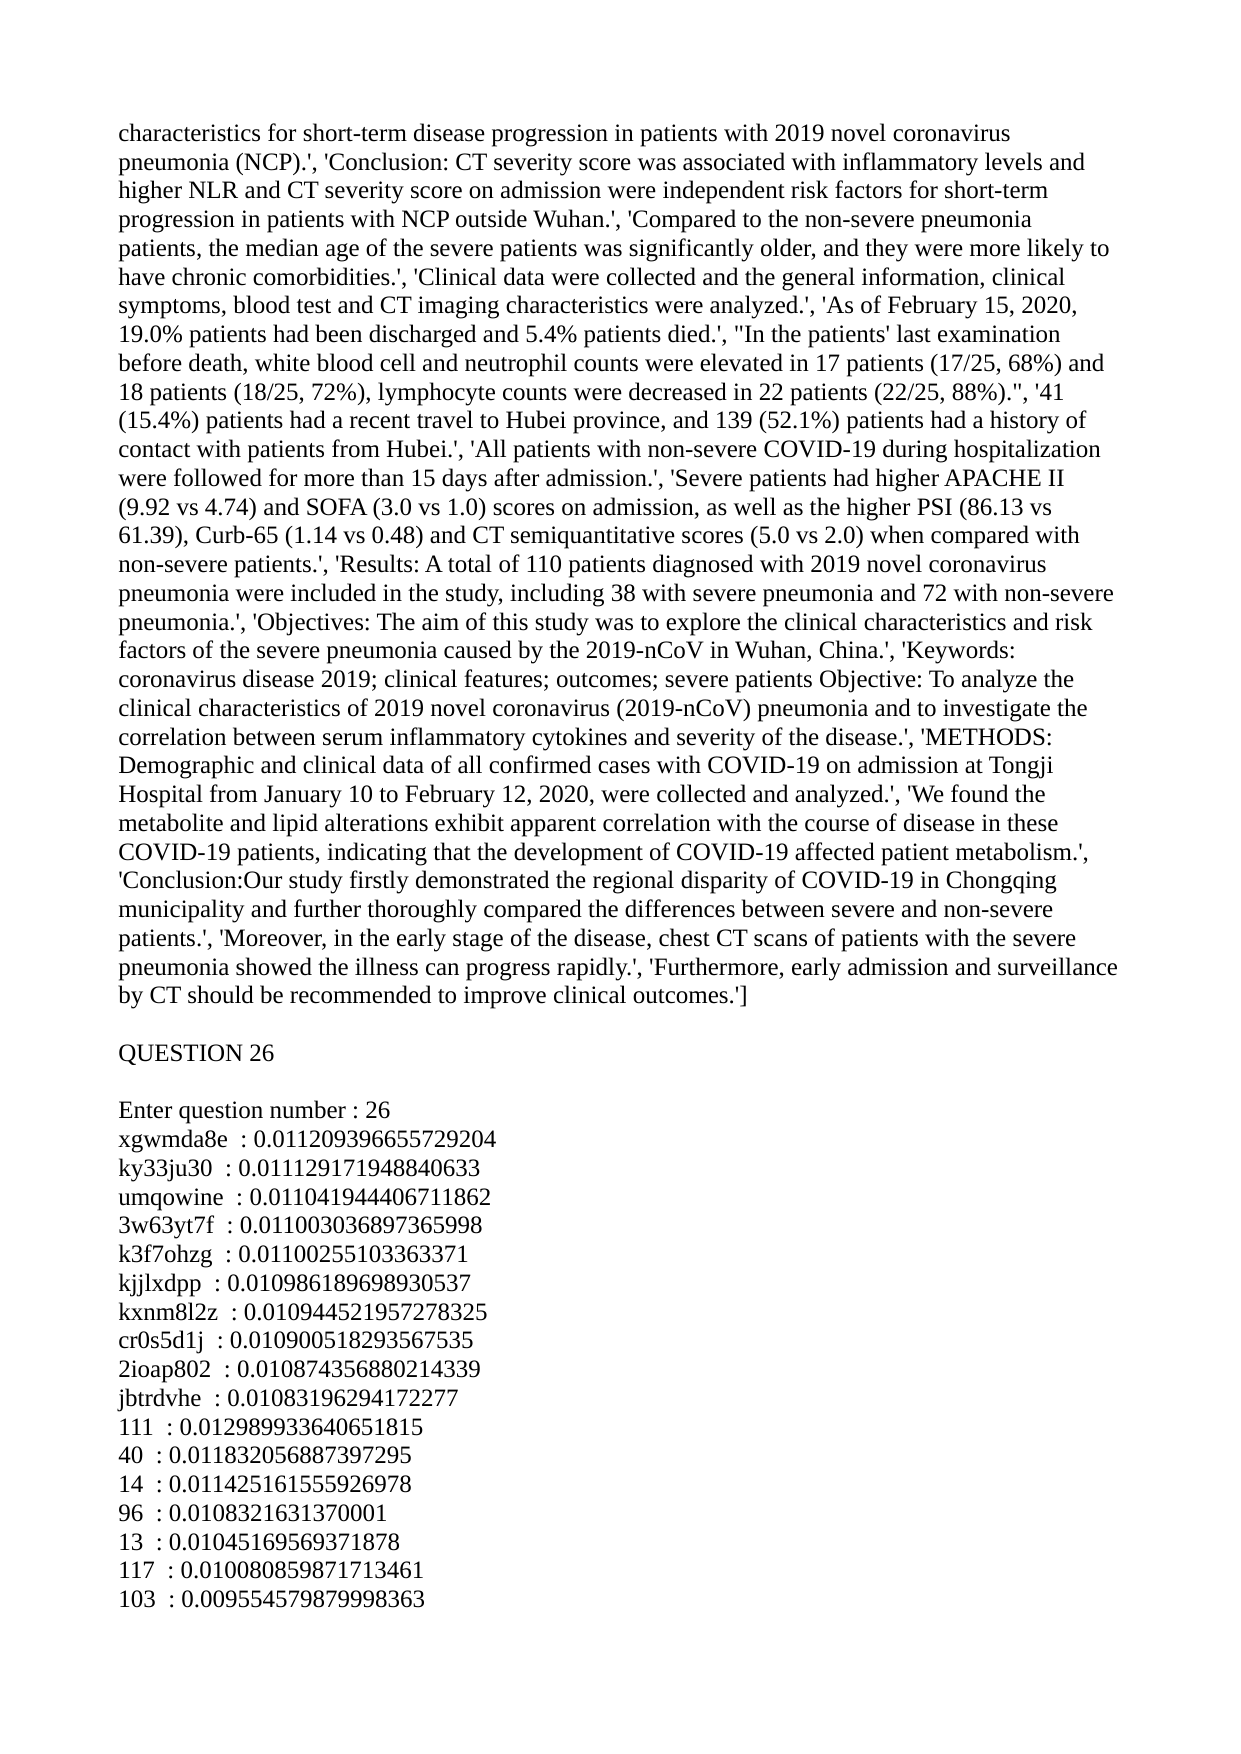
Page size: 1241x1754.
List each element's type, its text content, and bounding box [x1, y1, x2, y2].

text k3f7ohzg : 0.01100255103363371 [118, 1239, 1122, 1268]
text cr0s5d1j : 0.010900518293567535 [118, 1326, 1122, 1354]
text 2ioap802 : 0.010874356880214339 [118, 1354, 1122, 1383]
text kjjlxdpp : 0.010986189698930537 [118, 1268, 1122, 1297]
text Enter question number : 26 [118, 1096, 1122, 1124]
text 14 : 0.011425161555926978 [118, 1469, 1122, 1498]
text kxnm8l2z : 0.010944521957278325 [118, 1297, 1122, 1326]
text 111 : 0.012989933640651815 [118, 1412, 1122, 1441]
text 103 : 0.009554579879998363 [118, 1584, 1122, 1613]
text jbtrdvhe : 0.01083196294172277 [118, 1383, 1122, 1412]
text 3w63yt7f : 0.011003036897365998 [118, 1211, 1122, 1239]
text 117 : 0.010080859871713461 [118, 1556, 1122, 1584]
text 40 : 0.011832056887397295 [118, 1441, 1122, 1469]
text characteristics for short-term disease progression in patients with 2019 novel coronavirus pneumonia (NCP).', 'Conclusion: CT severity score was associated with inflammatory levels and higher NLR and CT severity score on admission were independent risk factors for short-term progression in patients with NCP outside Wuhan.', 'Compared to the non-severe pneumonia patients, the median age of the severe patients was significantly older, and they were more likely to have chronic comorbidities.', 'Clinical data were collected and the general information, clinical symptoms, blood test and CT imaging characteristics were analyzed.', 'As of February 15, 2020, 19.0% patients had been discharged and 5.4% patients died.', "In the patients' last examination before death, white blood cell and neutrophil counts were elevated in 17 patients (17/25, 68%) and 18 patients (18/25, 72%), lymphocyte counts were decreased in 22 patients (22/25, 88%).", '41 (15.4%) patients had a recent travel to Hubei province, and 139 (52.1%) patients had a history of contact with patients from Hubei.', 'All patients with non-severe COVID-19 during hospitalization were followed for more than 15 days after admission.', 'Severe patients had higher APACHE II (9.92 vs 4.74) and SOFA (3.0 vs 1.0) scores on admission, as well as the higher PSI (86.13 vs 61.39), Curb-65 (1.14 vs 0.48) and CT semiquantitative scores (5.0 vs 2.0) when compared with non-severe patients.', 'Results: A total of 110 patients diagnosed with 2019 novel coronavirus pneumonia were included in the study, including 38 with severe pneumonia and 72 with non-severe pneumonia.', 'Objectives: The aim of this study was to explore the clinical characteristics and risk factors of the severe pneumonia caused by the 2019-nCoV in Wuhan, China.', 'Keywords: coronavirus disease 2019; clinical features; outcomes; severe patients Objective: To analyze the clinical characteristics of 2019 novel coronavirus (2019-nCoV) pneumonia and to investigate the correlation between serum inflammatory cytokines and severity of the disease.', 'METHODS: Demographic and clinical data of all confirmed cases with COVID-19 on admission at Tongji Hospital from January 10 to February 12, 2020, were collected and analyzed.', 'We found the metabolite and lipid alterations exhibit apparent correlation with the course of disease in these COVID-19 patients, indicating that the development of COVID-19 affected patient metabolism.', 'Conclusion:Our study firstly demonstrated the regional disparity of COVID-19 in Chongqing municipality and further thoroughly compared the differences between severe and non-severe patients.', 'Moreover, in the early stage of the disease, chest CT scans of patients with the severe pneumonia showed the illness can progress rapidly.', 'Furthermore, early admission and surveillance by CT should be recommended to improve clinical outcomes.'] [118, 118, 1122, 1009]
text 96 : 0.0108321631370001 [118, 1498, 1122, 1527]
text QUESTION 26 [118, 1038, 1122, 1067]
text 13 : 0.01045169569371878 [118, 1527, 1122, 1556]
text ky33ju30 : 0.011129171948840633 [118, 1153, 1122, 1182]
text umqowine : 0.011041944406711862 [118, 1182, 1122, 1211]
text xgwmda8e : 0.011209396655729204 [118, 1124, 1122, 1153]
